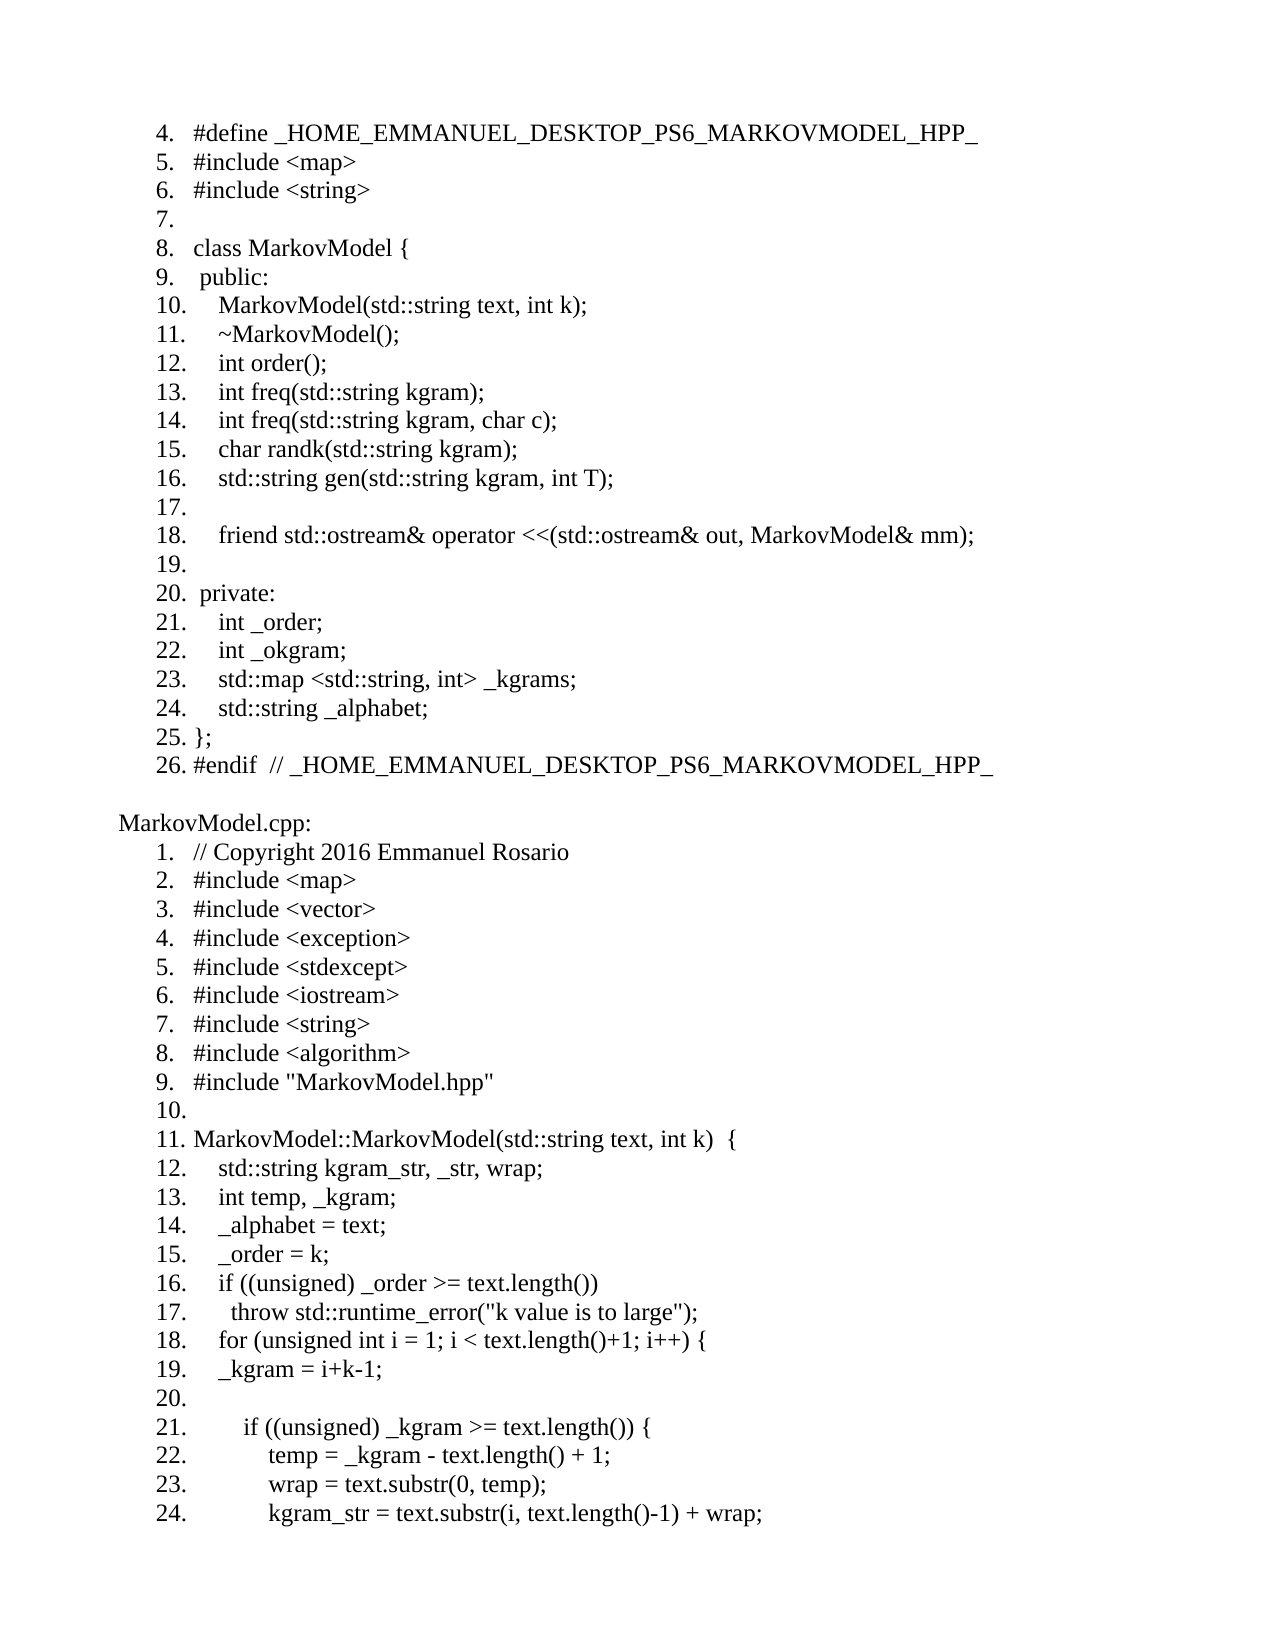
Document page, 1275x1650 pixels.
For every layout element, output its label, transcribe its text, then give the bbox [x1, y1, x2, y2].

list char randk(std::string kgram); [156, 434, 1157, 463]
list int freq(std::string kgram, char c); [156, 406, 1157, 434]
list #define _HOME_EMMANUEL_DESKTOP_PS6_MARKOVMODEL_HPP_ [156, 118, 1157, 147]
list }; [156, 722, 1157, 751]
list int _okgram; [156, 636, 1157, 664]
list #include <iostream> [156, 981, 1157, 1009]
list _kgram = i+k-1; [156, 1354, 1157, 1383]
list int order(); [156, 348, 1157, 377]
text MarkovModel.cpp: [118, 808, 1157, 837]
list public: [156, 262, 1157, 291]
list private: [156, 578, 1157, 607]
list int _order; [156, 607, 1157, 636]
list std::map <std::string, int> _kgrams; [156, 664, 1157, 693]
list MarkovModel(std::string text, int k); [156, 291, 1157, 319]
list std::string gen(std::string kgram, int T); [156, 463, 1157, 492]
list #include "MarkovModel.hpp" [156, 1067, 1157, 1096]
list #endif // _HOME_EMMANUEL_DESKTOP_PS6_MARKOVMODEL_HPP_ [156, 751, 1157, 779]
list kgram_str = text.substr(i, text.length()-1) + wrap; [156, 1498, 1157, 1527]
list int freq(std::string kgram); [156, 377, 1157, 406]
list if ((unsigned) _order >= text.length()) [156, 1268, 1157, 1297]
list for (unsigned int i = 1; i < text.length()+1; i++) { [156, 1326, 1157, 1354]
list _alphabet = text; [156, 1211, 1157, 1239]
list #include <map> [156, 147, 1157, 176]
list int temp, _kgram; [156, 1182, 1157, 1211]
list // Copyright 2016 Emmanuel Rosario [156, 837, 1157, 866]
list #include <exception> [156, 923, 1157, 952]
list std::string _alphabet; [156, 693, 1157, 722]
list #include <stdexcept> [156, 952, 1157, 981]
list _order = k; [156, 1239, 1157, 1268]
list wrap = text.substr(0, temp); [156, 1469, 1157, 1498]
list friend std::ostream& operator <<(std::ostream& out, MarkovModel& mm); [156, 521, 1157, 549]
list std::string kgram_str, _str, wrap; [156, 1153, 1157, 1182]
list if ((unsigned) _kgram >= text.length()) { [156, 1412, 1157, 1441]
list class MarkovModel { [156, 233, 1157, 262]
list #include <vector> [156, 894, 1157, 923]
list #include <map> [156, 866, 1157, 894]
list MarkovModel::MarkovModel(std::string text, int k) { [156, 1124, 1157, 1153]
list #include <algorithm> [156, 1038, 1157, 1067]
list #include <string> [156, 176, 1157, 204]
list ~MarkovModel(); [156, 319, 1157, 348]
list throw std::runtime_error("k value is to large"); [156, 1297, 1157, 1326]
list temp = _kgram - text.length() + 1; [156, 1441, 1157, 1469]
list #include <string> [156, 1009, 1157, 1038]
